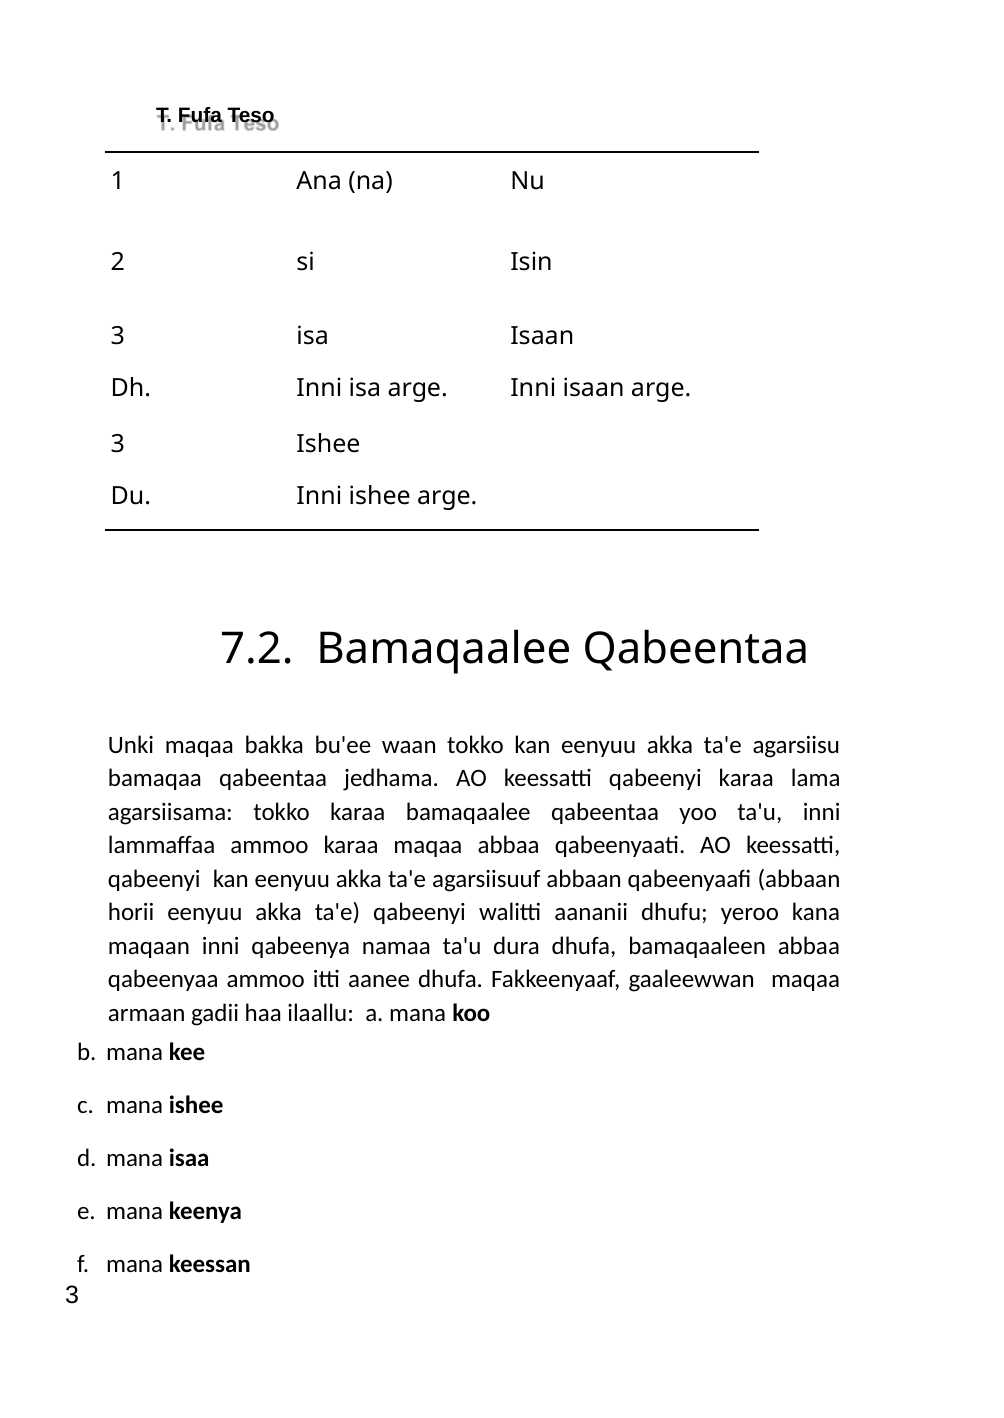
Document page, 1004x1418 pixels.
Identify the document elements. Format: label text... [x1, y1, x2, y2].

table_cell Ishee Inni ishee arge. [296, 416, 510, 529]
table_cell 2 [105, 219, 296, 305]
table_cell 3 Du. [105, 416, 296, 529]
list mana ishee [77, 1089, 841, 1119]
picture [142, 102, 311, 149]
table_cell Isin [510, 219, 758, 305]
table_cell 1 [105, 153, 296, 219]
list mana kee [77, 1036, 841, 1067]
table_cell Isaan Inni isaan arge. [510, 305, 758, 416]
table_cell Nu [510, 153, 758, 219]
table_cell [510, 416, 758, 529]
table_cell 3 Dh. [105, 305, 296, 416]
list mana keenya [77, 1195, 841, 1226]
text Unki maqaa bakka bu'ee waan tokko kan eenyuu akka ta'e agarsiisu bamaqaa qabeentaa jedhama. AO keessatti qabeenyi karaa lama agarsiisama: tokko karaa bamaqaalee qabeentaa yoo ta'u, inni lammaffaa ammoo karaa maqaa abbaa qabeenyaati. AO keessatti, qabeenyi kan eenyuu akka ta'e agarsiisuuf abbaan qabeenyaafi (abbaan horii eenyuu akka ta'e) qabeenyi walitti aananii dhufu; yeroo kana maqaan inni qabeenya namaa ta'u dura dhufa, bamaqaaleen abbaa qabeenyaa ammoo itti aanee dhufa. Fakkeenyaaf, gaaleewwan maqaa armaan gadii haa ilaallu: a. mana koo [108, 729, 841, 1028]
list mana keessan [77, 1248, 841, 1279]
table_cell isa Inni isa arge. [296, 305, 510, 416]
table_cell Ana (na) [296, 153, 510, 219]
subtitle 7.2. Bamaqaalee Qabeentaa [220, 617, 847, 676]
list mana isaa [77, 1142, 841, 1173]
table_cell si [296, 219, 510, 305]
